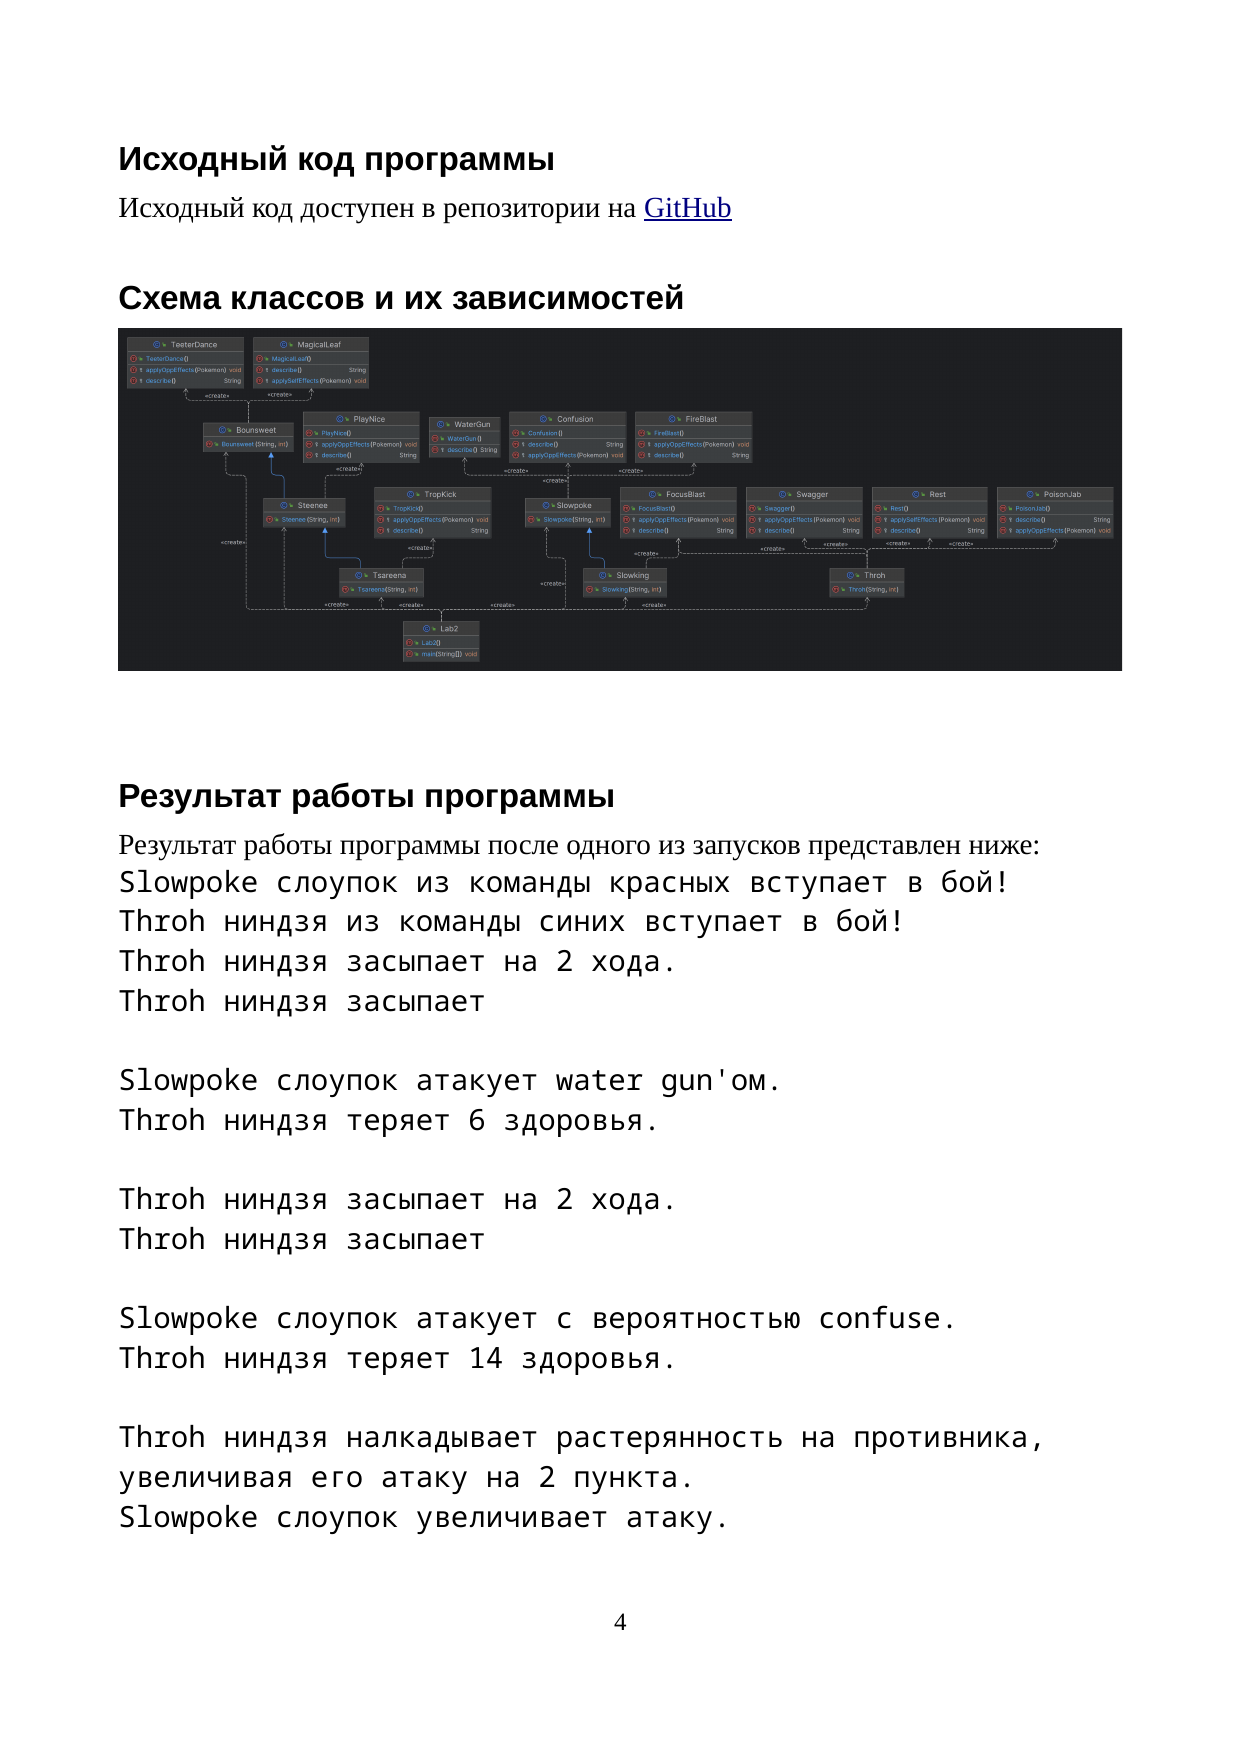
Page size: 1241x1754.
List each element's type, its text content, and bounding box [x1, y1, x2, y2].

text Throh ниндзя теряет 14 здоровья. [118, 1337, 1122, 1377]
text Slowpoke слоупок из команды красных вступает в бой! [118, 861, 1122, 901]
text Throh ниндзя засыпает на 2 хода. [118, 1178, 1122, 1218]
text Slowpoke слоупок атакует с вероятностью confuse. [118, 1297, 1122, 1337]
picture [118, 328, 1123, 671]
subtitle Схема классов и их зависимостей [118, 278, 1122, 316]
text Результат работы программы после одного из запусков представлен ниже: [118, 827, 1122, 861]
text Throh ниндзя налкадывает растерянность на противника, увеличивая его атаку на 2 пункта. [118, 1417, 1122, 1496]
text Throh ниндзя теряет 6 здоровья. [118, 1099, 1122, 1139]
text Исходный код доступен в репозитории на GitHub [118, 190, 1122, 223]
text Throh ниндзя засыпает [118, 980, 1122, 1020]
text Throh ниндзя засыпает на 2 хода. [118, 940, 1122, 980]
text Throh ниндзя из команды синих вступает в бой! [118, 901, 1122, 940]
text Throh ниндзя засыпает [118, 1218, 1122, 1258]
subtitle Результат работы программы [118, 776, 1122, 815]
subtitle Исходный код программы [118, 139, 1122, 177]
text Slowpoke слоупок увеличивает атаку. [118, 1496, 1122, 1536]
text Slowpoke слоупок атакует water gun'ом. [118, 1059, 1122, 1099]
